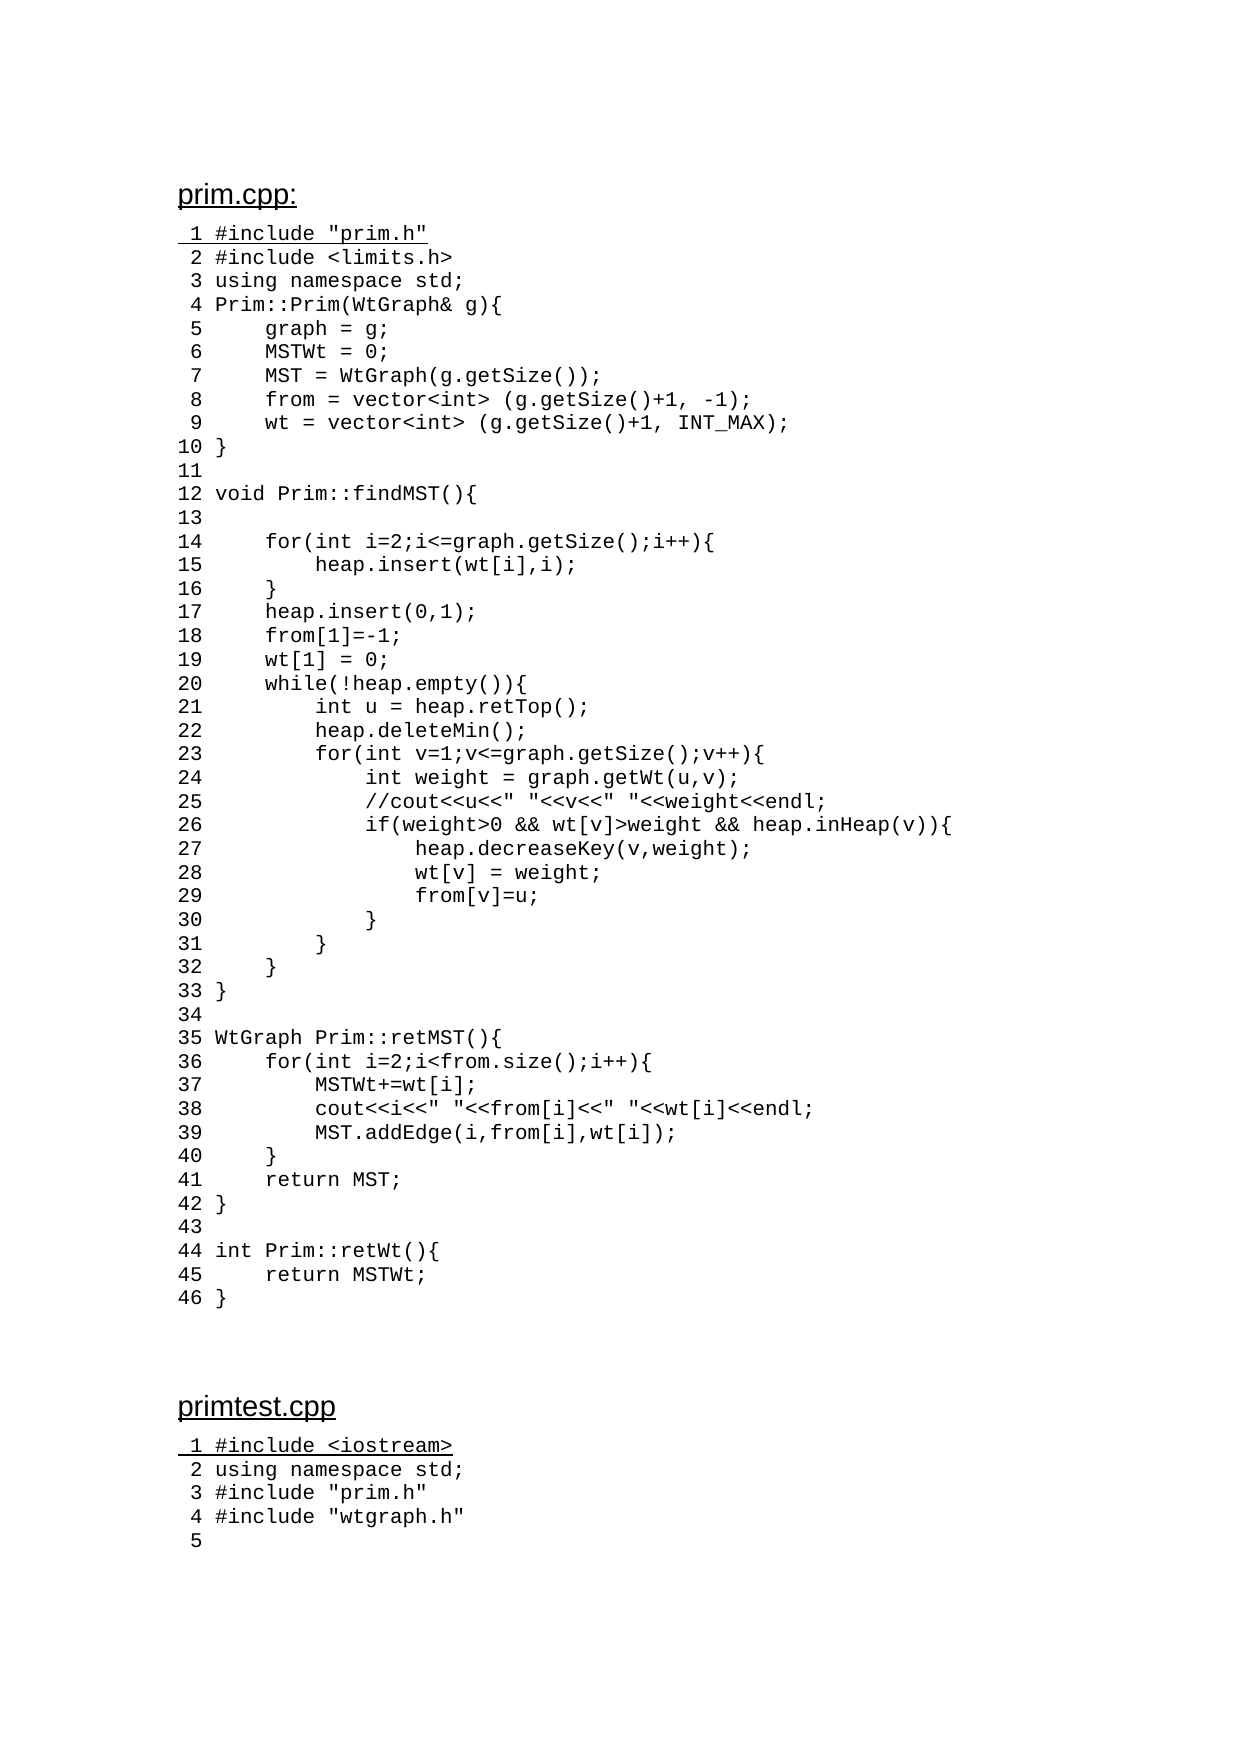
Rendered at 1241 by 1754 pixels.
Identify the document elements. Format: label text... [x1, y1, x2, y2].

text 5 [177, 1530, 1122, 1553]
text 9 wt = vector<int> (g.getSize()+1, INT_MAX); [177, 412, 1122, 436]
text 19 wt[1] = 0; [177, 649, 1122, 672]
subtitle prim.cpp: [177, 177, 1122, 211]
text 5 graph = g; [177, 318, 1122, 341]
text 17 heap.insert(0,1); [177, 602, 1122, 625]
text 21 int u = heap.retTop(); [177, 696, 1122, 720]
text 2 #include <limits.h> [177, 247, 1122, 271]
text 14 for(int i=2;i<=graph.getSize();i++){ [177, 531, 1122, 554]
text 18 from[1]=-1; [177, 625, 1122, 649]
text 29 from[v]=u; [177, 885, 1122, 909]
text 4 #include "wtgraph.h" [177, 1506, 1122, 1530]
text 3 using namespace std; [177, 271, 1122, 294]
text 37 MSTWt+=wt[i]; [177, 1074, 1122, 1098]
subtitle primtest.cpp [177, 1389, 1122, 1423]
text 12 void Prim::findMST(){ [177, 483, 1122, 507]
text 1 #include "prim.h" [177, 223, 1122, 247]
text 38 cout<<i<<" "<<from[i]<<" "<<wt[i]<<endl; [177, 1098, 1122, 1122]
text 23 for(int v=1;v<=graph.getSize();v++){ [177, 743, 1122, 767]
text 7 MST = WtGraph(g.getSize()); [177, 365, 1122, 389]
text 28 wt[v] = weight; [177, 862, 1122, 885]
text 40 } [177, 1145, 1122, 1169]
text 43 [177, 1216, 1122, 1240]
text 2 using namespace std; [177, 1459, 1122, 1482]
text 27 heap.decreaseKey(v,weight); [177, 838, 1122, 862]
text 20 while(!heap.empty()){ [177, 672, 1122, 696]
text 26 if(weight>0 && wt[v]>weight && heap.inHeap(v)){ [177, 814, 1122, 838]
text 31 } [177, 933, 1122, 956]
text 33 } [177, 980, 1122, 1003]
text 39 MST.addEdge(i,from[i],wt[i]); [177, 1122, 1122, 1145]
text 30 } [177, 909, 1122, 933]
text 16 } [177, 578, 1122, 602]
text 13 [177, 507, 1122, 531]
text 45 return MSTWt; [177, 1264, 1122, 1287]
text 3 #include "prim.h" [177, 1482, 1122, 1506]
text 11 [177, 460, 1122, 483]
text 46 } [177, 1287, 1122, 1311]
text 42 } [177, 1193, 1122, 1216]
text 35 WtGraph Prim::retMST(){ [177, 1027, 1122, 1051]
text 32 } [177, 956, 1122, 980]
text 15 heap.insert(wt[i],i); [177, 554, 1122, 578]
text 44 int Prim::retWt(){ [177, 1240, 1122, 1264]
text 36 for(int i=2;i<from.size();i++){ [177, 1051, 1122, 1074]
text 24 int weight = graph.getWt(u,v); [177, 767, 1122, 791]
text 34 [177, 1003, 1122, 1027]
text 6 MSTWt = 0; [177, 341, 1122, 365]
text 1 #include <iostream> [177, 1435, 1122, 1459]
text 8 from = vector<int> (g.getSize()+1, -1); [177, 389, 1122, 412]
text 22 heap.deleteMin(); [177, 720, 1122, 743]
text 4 Prim::Prim(WtGraph& g){ [177, 294, 1122, 318]
text 41 return MST; [177, 1169, 1122, 1193]
text 10 } [177, 436, 1122, 460]
text 25 //cout<<u<<" "<<v<<" "<<weight<<endl; [177, 791, 1122, 814]
